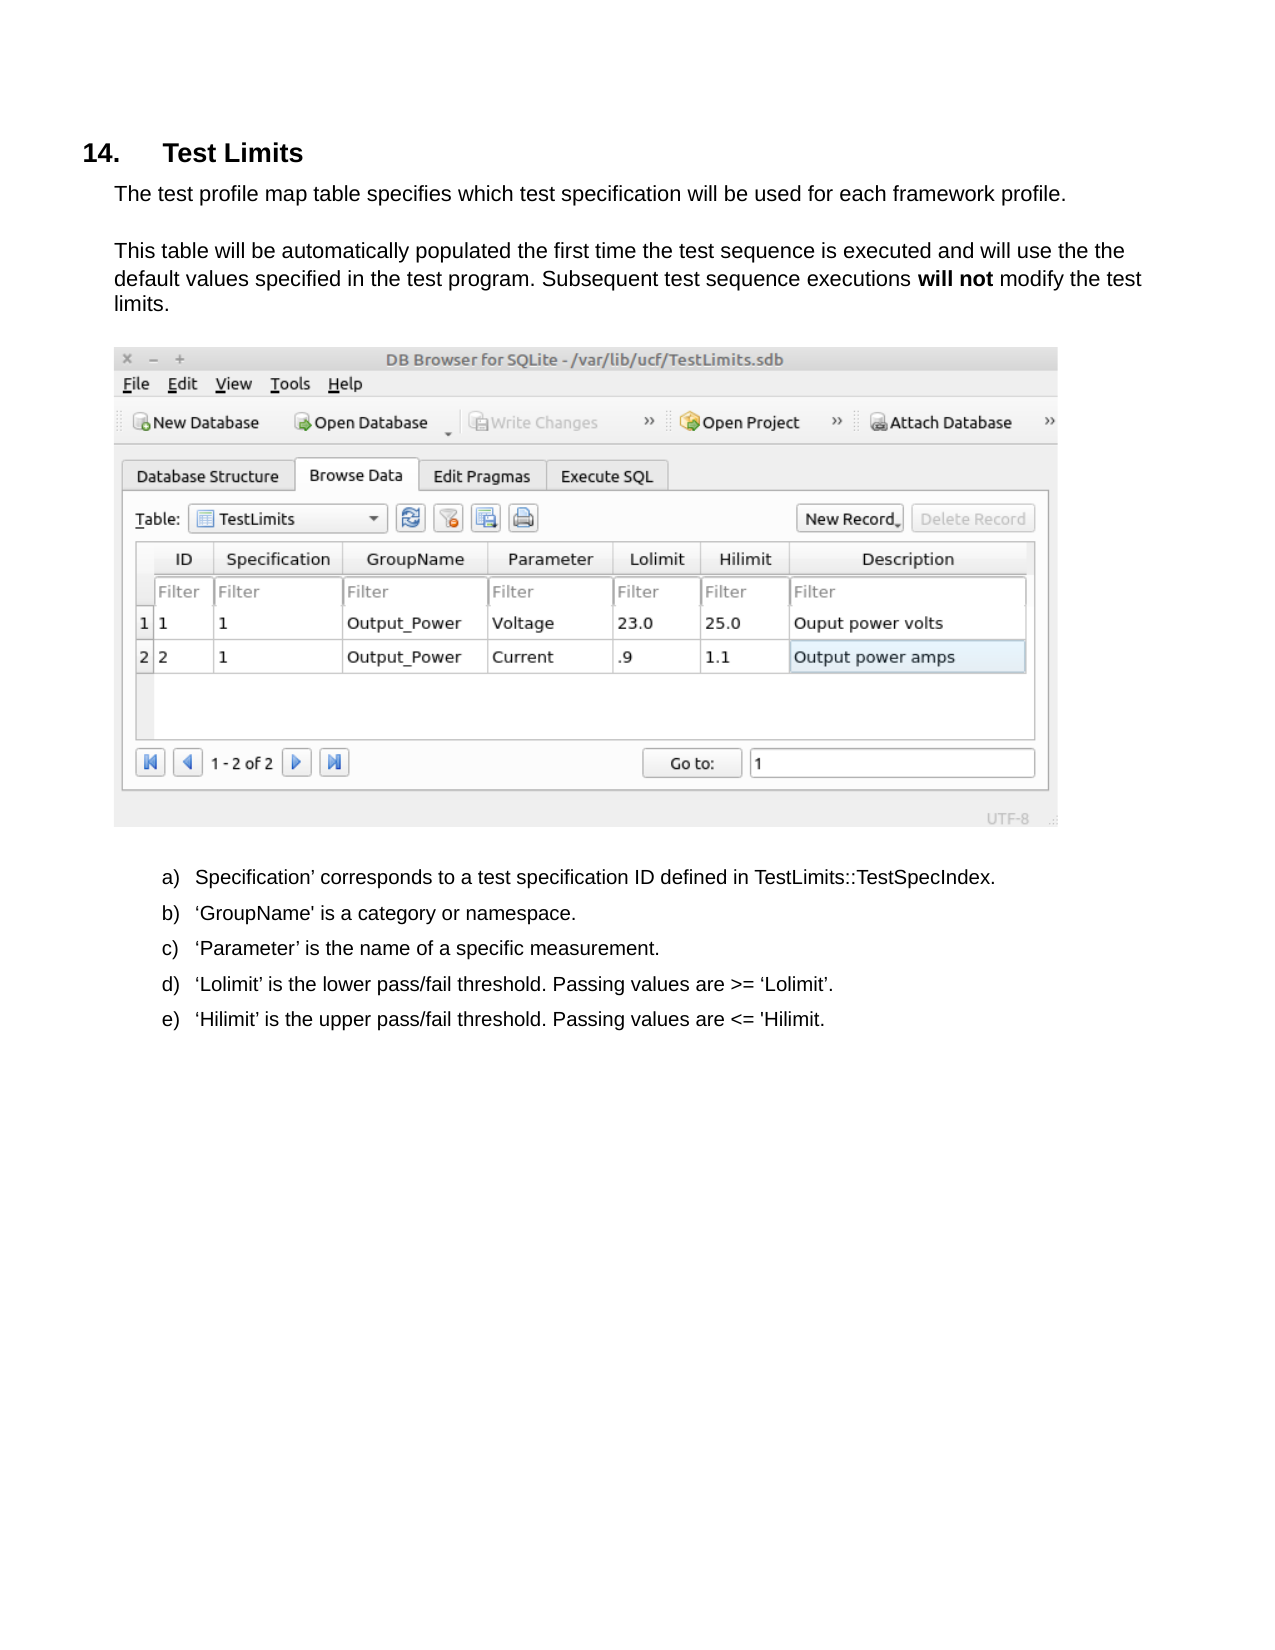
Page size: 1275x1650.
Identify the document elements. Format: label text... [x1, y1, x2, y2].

text The test profile map table specifies which test specification will be used for each framework profile. [114, 181, 1200, 206]
subtitle ‘Lolimit’ is the lower pass/fail threshold. Passing values are >= ‘Lolimit’. [156, 972, 1200, 995]
picture [113, 347, 1058, 827]
text default values specified in the test program. Subsequent test sequence executions will not modify the test limits. [114, 266, 1200, 316]
subtitle ‘Parameter’ is the name of a specific measurement. [156, 936, 1200, 960]
subtitle Specification’ corresponds to a test specification ID defined in TestLimits::TestSpecIndex. [156, 865, 1200, 889]
subtitle Test Limits [75, 137, 1200, 169]
subtitle ‘Hilimit’ is the upper pass/fail threshold. Passing values are <= 'Hilimit. [156, 1007, 1200, 1031]
subtitle ‘GroupName' is a category or namespace. [156, 901, 1200, 924]
text This table will be automatically populated the first time the test sequence is executed and will use the the [114, 238, 1200, 263]
